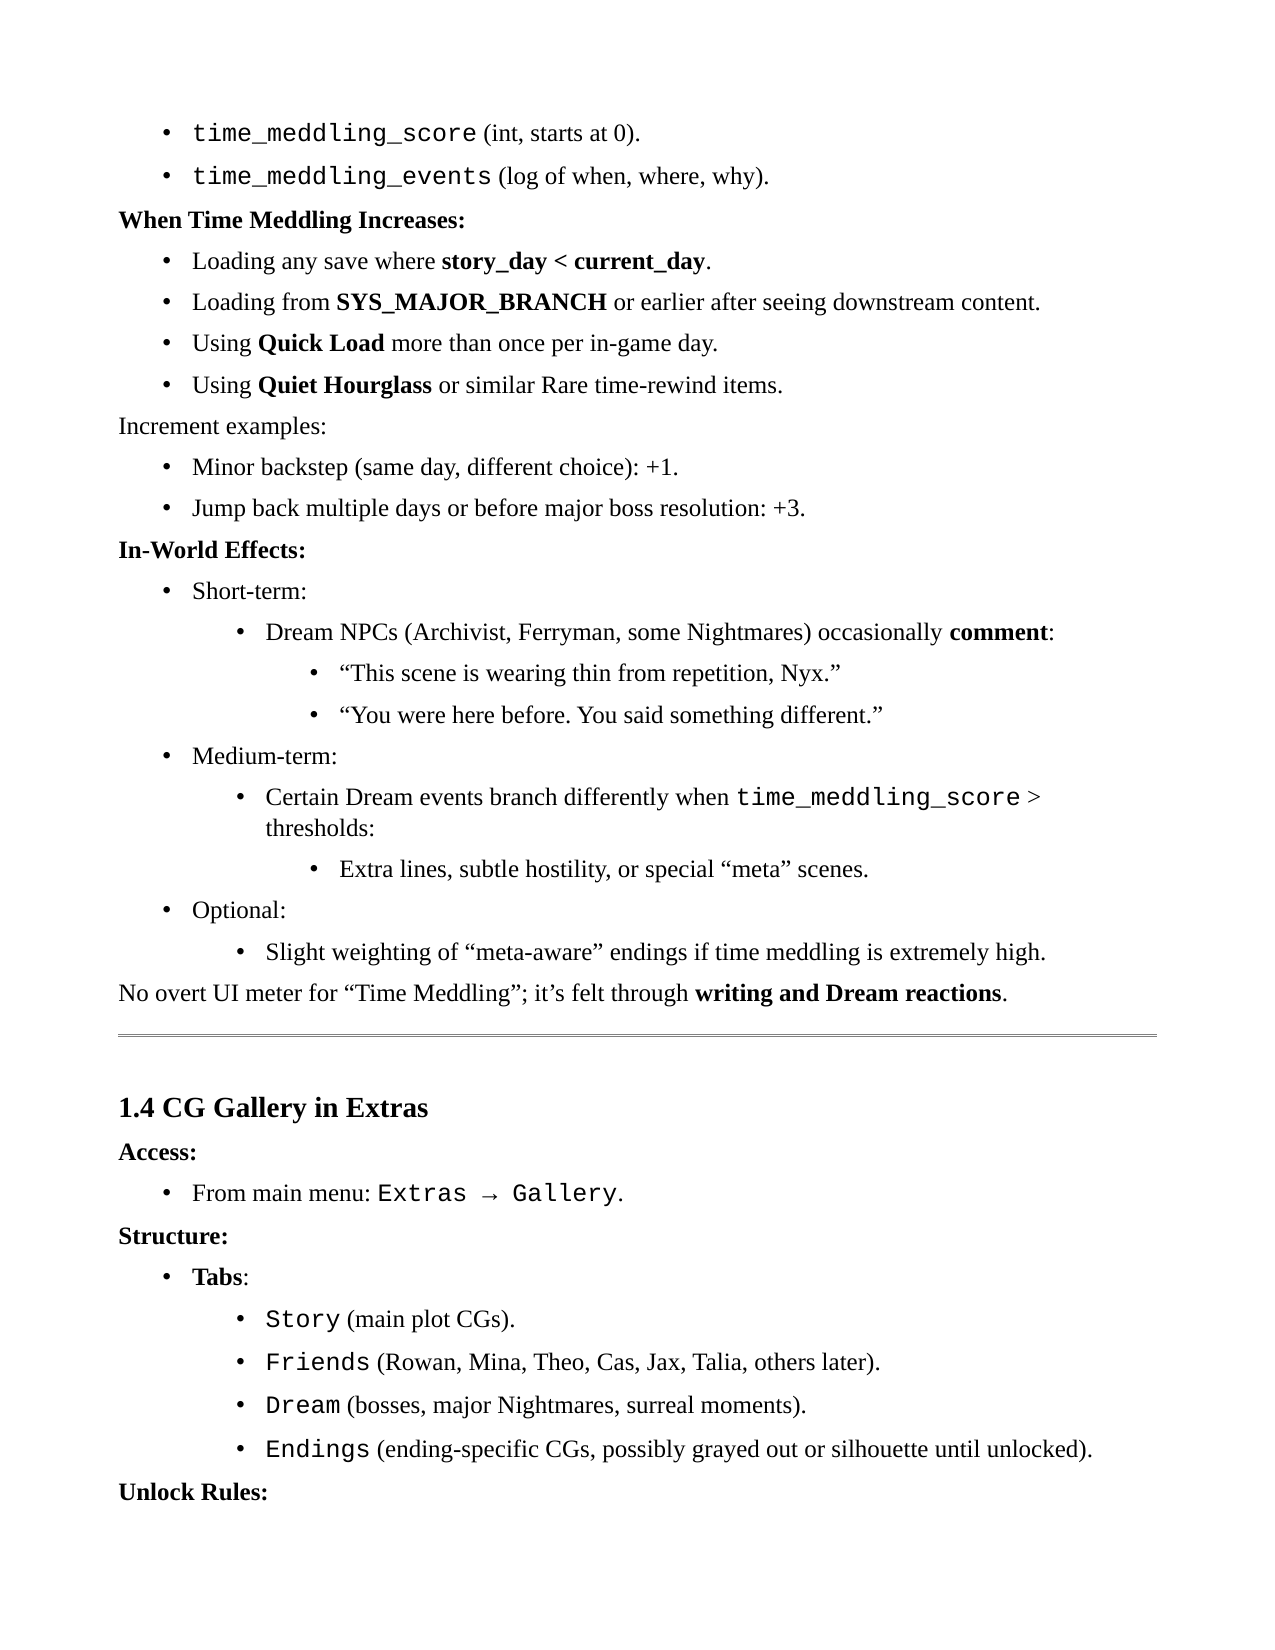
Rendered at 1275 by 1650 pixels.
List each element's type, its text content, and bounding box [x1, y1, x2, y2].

list time_meddling_score (int, starts at 0). [162, 118, 1157, 149]
list From main menu: Extras → Gallery. [162, 1178, 1157, 1209]
list Tabs: [162, 1262, 1157, 1291]
list Loading from SYS_MAJOR_BRANCH or earlier after seeing downstream content. [162, 287, 1157, 316]
list Loading any save where story_day < current_day. [162, 246, 1157, 275]
list Endings (ending-specific CGs, possibly grayed out or silhouette until unlocked). [236, 1434, 1157, 1464]
text Unlock Rules: [118, 1477, 1157, 1506]
text No overt UI meter for “Time Meddling”; it’s felt through writing and Dream reactions. [118, 978, 1157, 1007]
list Optional: [162, 896, 1157, 924]
list Dream (bosses, major Nightmares, surreal moments). [236, 1390, 1157, 1421]
list Minor backstep (same day, different choice): +1. [162, 452, 1157, 481]
list Dream NPCs (Archivist, Ferryman, some Nightmares) occasionally comment: [236, 617, 1157, 646]
list Extra lines, subtle hostility, or special “meta” scenes. [309, 854, 1157, 883]
text When Time Meddling Increases: [118, 205, 1157, 233]
subtitle 1.4 CG Gallery in Extras [118, 1091, 1157, 1124]
list Medium-term: [162, 741, 1157, 770]
text Increment examples: [118, 411, 1157, 440]
list Using Quiet Hourglass or similar Rare time-rewind items. [162, 370, 1157, 398]
list time_meddling_events (log of when, where, why). [162, 161, 1157, 192]
list Slight weighting of “meta-aware” endings if time meddling is extremely high. [236, 937, 1157, 966]
list Friends (Rowan, Mina, Theo, Cas, Jax, Talia, others later). [236, 1347, 1157, 1378]
list “You were here before. You said something different.” [309, 700, 1157, 728]
list Story (main plot CGs). [236, 1304, 1157, 1334]
list Short-term: [162, 576, 1157, 605]
list Using Quick Load more than once per in-game day. [162, 328, 1157, 357]
list Certain Dream events branch differently when time_meddling_score > thresholds: [236, 782, 1157, 842]
text In-World Effects: [118, 535, 1157, 563]
list “This scene is wearing thin from repetition, Nyx.” [309, 658, 1157, 687]
list Jump back multiple days or before major boss resolution: +3. [162, 493, 1157, 522]
text Structure: [118, 1221, 1157, 1250]
text Access: [118, 1137, 1157, 1165]
